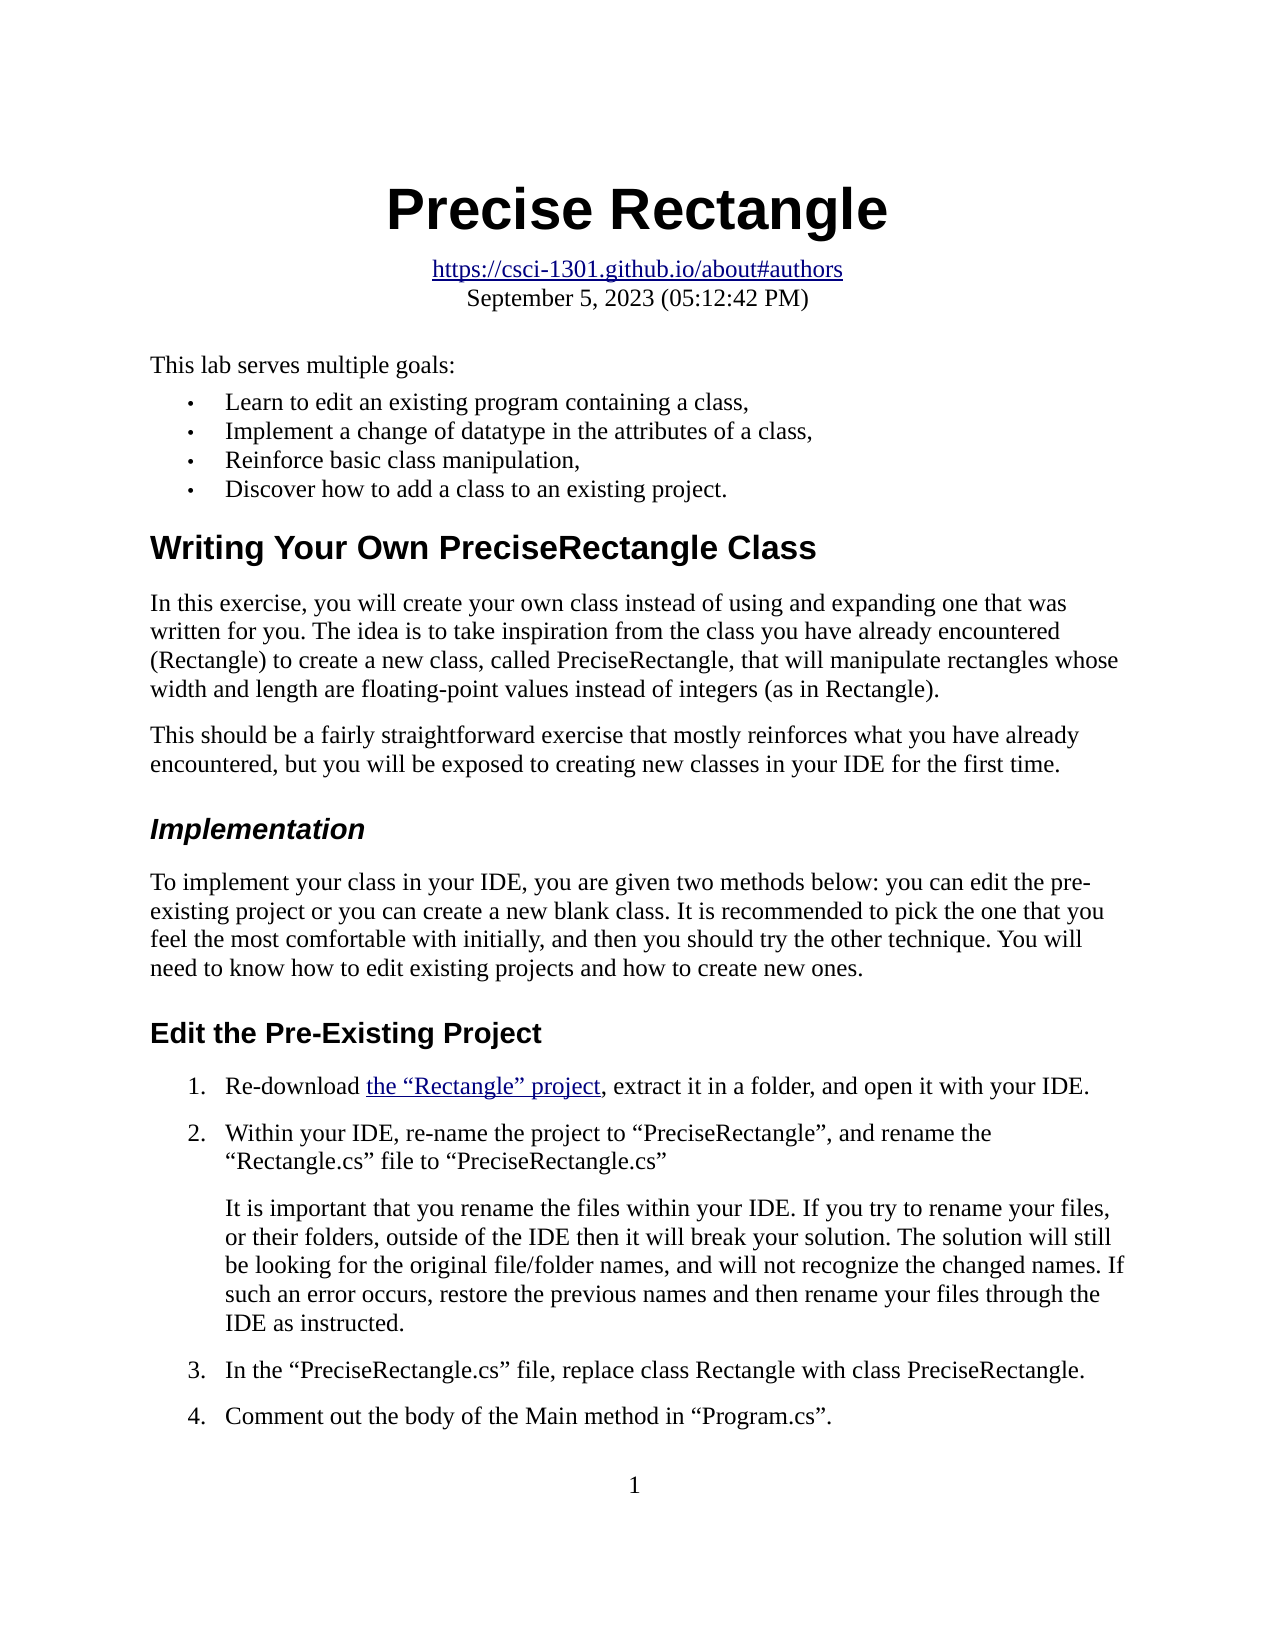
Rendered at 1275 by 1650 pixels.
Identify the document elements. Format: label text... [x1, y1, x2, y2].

subtitle Edit the Pre-Existing Project [150, 1016, 1125, 1049]
list Learn to edit an existing program containing a class, [187, 387, 1125, 416]
list In the “PreciseRectangle.cs” file, replace class Rectangle with class PreciseRectangle. [187, 1355, 1125, 1383]
list Implement a change of datatype in the attributes of a class, [187, 416, 1125, 445]
text In this exercise, you will create your own class instead of using and expanding one that was written for you. The idea is to take inspiration from the class you have already encountered (Rectangle) to create a new class, called PreciseRectangle, that will manipulate rectangles whose width and length are floating-point values instead of integers (as in Rectangle). [150, 588, 1125, 703]
list Discover how to add a class to an existing project. [187, 474, 1125, 502]
text This lab serves multiple goals: [150, 350, 1125, 378]
text https://csci-1301.github.io/about#authors [150, 254, 1125, 283]
list Comment out the body of the Main method in “Program.cs”. [187, 1401, 1125, 1430]
subtitle Implementation [150, 812, 1125, 846]
list Re-download the “Rectangle” project, extract it in a folder, and open it with your IDE. [187, 1071, 1125, 1100]
list Reinforce basic class manipulation, [187, 445, 1125, 474]
text September 5, 2023 (05:12:42 PM) [150, 283, 1125, 312]
list It is important that you rename the files within your IDE. If you try to rename your files, or their folders, outside of the IDE then it will break your solution. The solution will still be looking for the original file/folder names, and will not recognize the changed names. If such an error occurs, restore the previous names and then rename your files through the IDE as instructed. [187, 1193, 1125, 1337]
subtitle Writing Your Own PreciseRectangle Class [150, 527, 1125, 566]
text To implement your class in your IDE, you are given two methods below: you can edit the pre-existing project or you can create a new blank class. It is recommended to pick the one that you feel the most comfortable with initially, and then you should try the other technique. You will need to know how to edit existing projects and how to create new ones. [150, 867, 1125, 982]
text This should be a fairly straightforward exercise that mostly reinforces what you have already encountered, but you will be exposed to creating new classes in your IDE for the first time. [150, 721, 1125, 778]
list Within your IDE, re-name the project to “PreciseRectangle”, and rename the “Rectangle.cs” file to “PreciseRectangle.cs” [187, 1118, 1125, 1175]
title Precise Rectangle [150, 175, 1125, 242]
